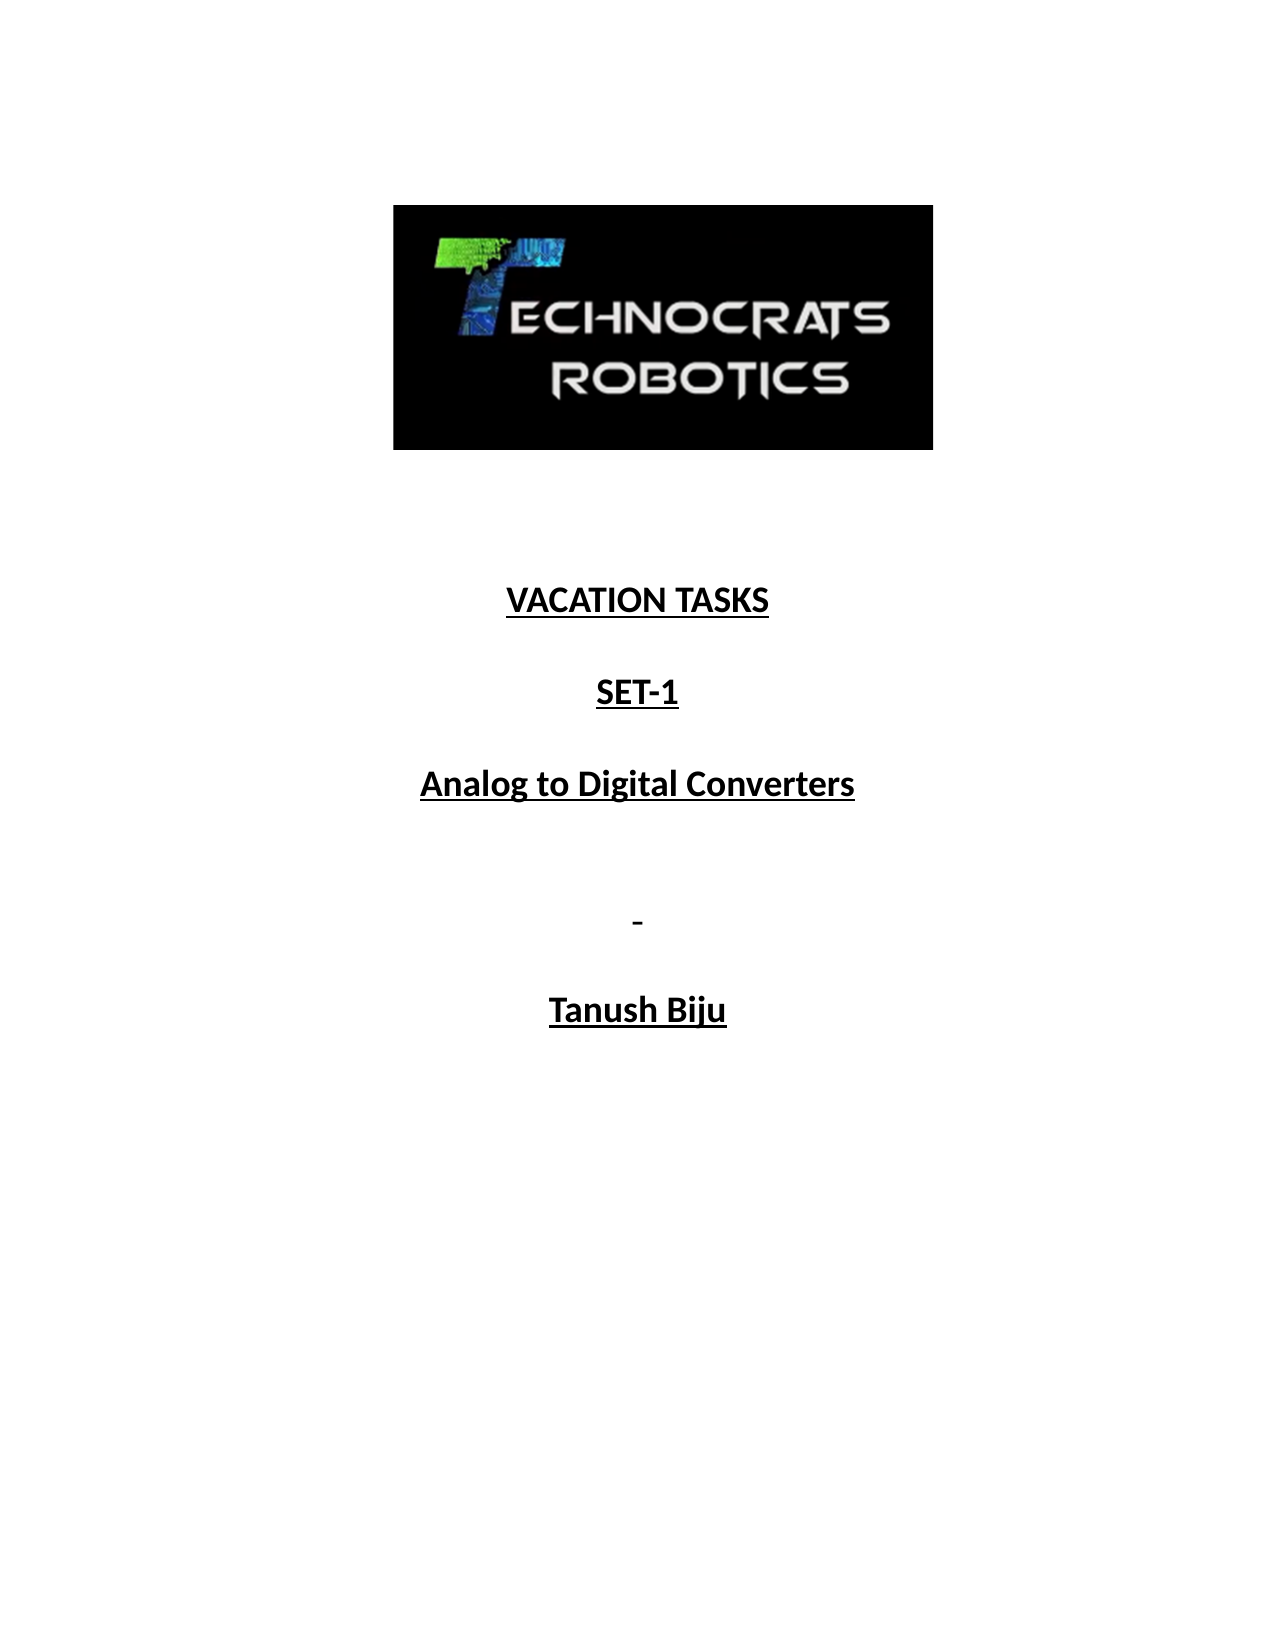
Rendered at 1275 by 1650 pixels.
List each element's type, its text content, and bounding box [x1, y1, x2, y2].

text - [118, 897, 1157, 940]
picture [407, 205, 938, 451]
text Analog to Digital Converters [118, 760, 1157, 806]
text Tanush Biju [118, 986, 1157, 1032]
text SET-1 [118, 668, 1157, 714]
text VACATION TASKS [118, 576, 1157, 622]
